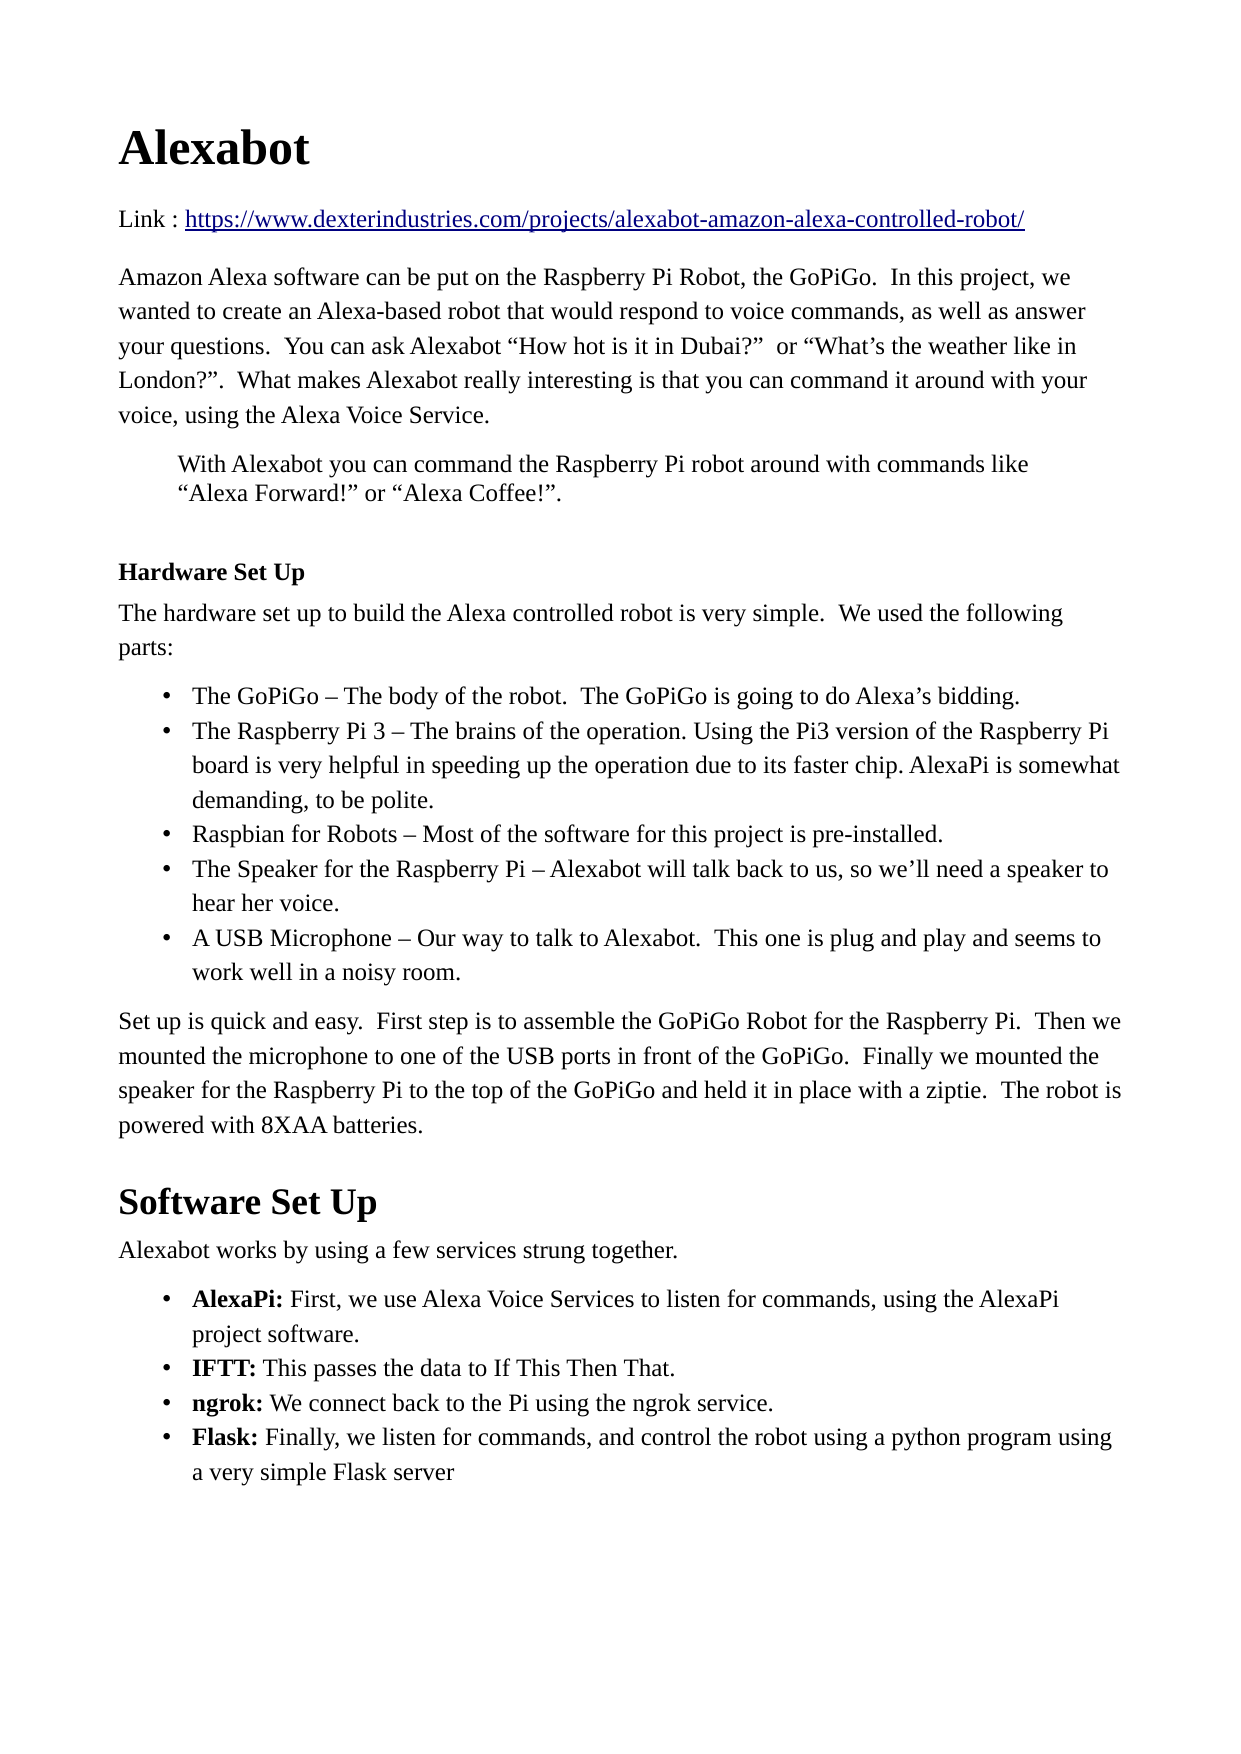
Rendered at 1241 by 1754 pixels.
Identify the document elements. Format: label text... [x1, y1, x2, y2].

text Alexabot works by using a few services strung together. [118, 1235, 1122, 1264]
subtitle Software Set Up [118, 1180, 1122, 1223]
list AlexaPi: First, we use Alexa Voice Services to listen for commands, using the AlexaPi project software. [162, 1284, 1122, 1348]
text The hardware set up to build the Alexa controlled robot is very simple. We used the following parts: [118, 598, 1122, 661]
text Link : https://www.dexterindustries.com/projects/alexabot-amazon-alexa-controlled-robot/ [118, 204, 1122, 233]
list ngrok: We connect back to the Pi using the ngrok service. [162, 1388, 1122, 1417]
list A USB Microphone – Our way to talk to Alexabot. This one is plug and play and seems to work well in a noisy room. [162, 923, 1122, 986]
text Alexabot [118, 118, 1122, 176]
text Set up is quick and easy. First step is to assemble the GoPiGo Robot for the Raspberry Pi. Then we mounted the microphone to one of the USB ports in front of the GoPiGo. Finally we mounted the speaker for the Raspberry Pi to the top of the GoPiGo and held it in place with a ziptie. The robot is powered with 8XAA batteries. [118, 1006, 1122, 1138]
text With Alexabot you can command the Raspberry Pi robot around with commands like “Alexa Forward!” or “Alexa Coffee!”. [177, 449, 1063, 506]
list Flask: Finally, we listen for commands, and control the robot using a python program using a very simple Flask server [162, 1422, 1122, 1486]
list IFTT: This passes the data to If This Then That. [162, 1353, 1122, 1382]
text Amazon Alexa software can be put on the Raspberry Pi Robot, the GoPiGo. In this project, we wanted to create an Alexa-based robot that would respond to voice commands, as well as answer your questions. You can ask Alexabot “How hot is it in Dubai?” or “What’s the weather like in London?”. What makes Alexabot really interesting is that you can command it around with your voice, using the Alexa Voice Service. [118, 262, 1122, 428]
list The Raspberry Pi 3 – The brains of the operation. Using the Pi3 version of the Raspberry Pi board is very helpful in speeding up the operation due to its faster chip. AlexaPi is somewhat demanding, to be polite. [162, 716, 1122, 814]
list The Speaker for the Raspberry Pi – Alexabot will talk back to us, so we’ll need a speaker to hear her voice. [162, 854, 1122, 917]
list Raspbian for Robots – Most of the software for this project is pre-installed. [162, 819, 1122, 848]
list The GoPiGo – The body of the robot. The GoPiGo is going to do Alexa’s bidding. [162, 681, 1122, 710]
subtitle Hardware Set Up [118, 557, 1122, 585]
